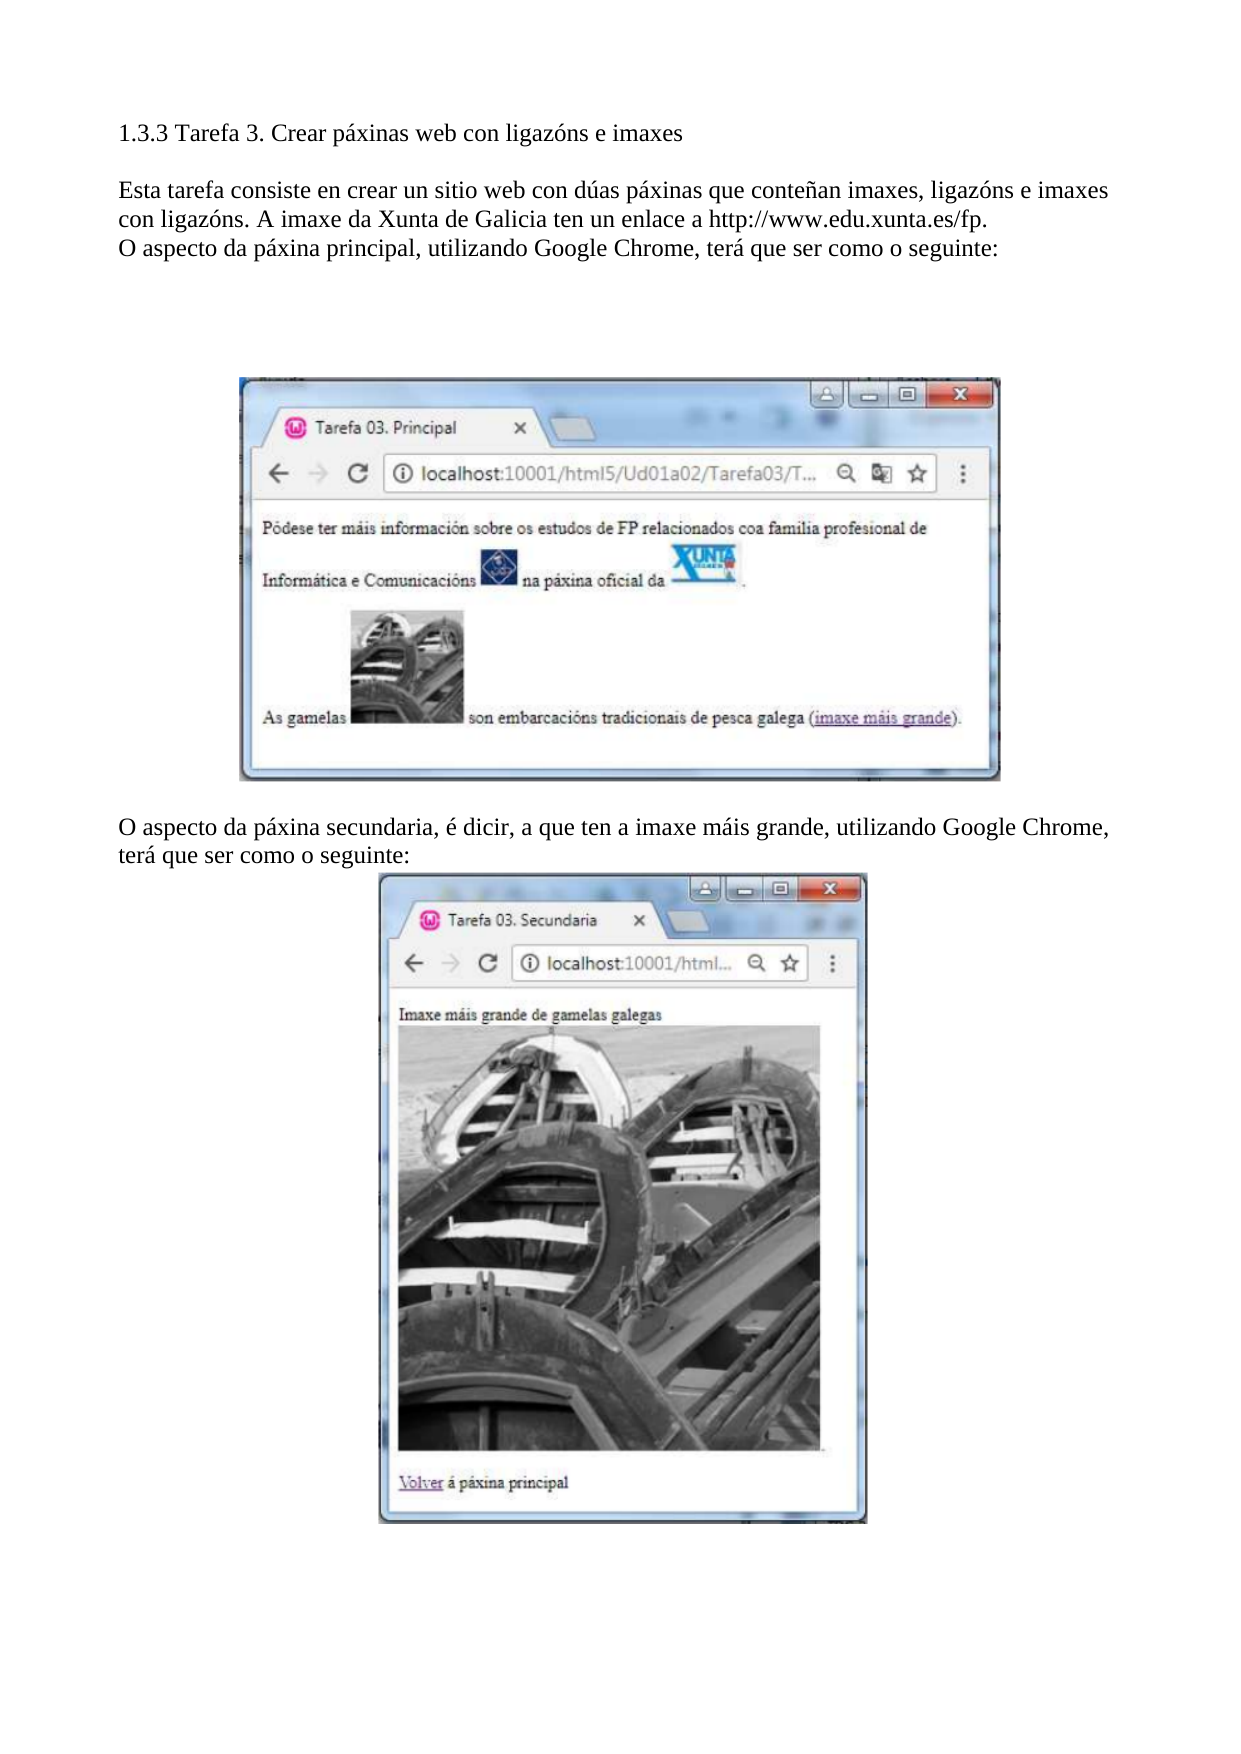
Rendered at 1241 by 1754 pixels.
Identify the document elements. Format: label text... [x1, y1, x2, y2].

text O aspecto da páxina principal, utilizando Google Chrome, terá que ser como o seguinte: [118, 233, 1122, 262]
picture [238, 376, 1002, 784]
picture [372, 869, 869, 1524]
text 1.3.3 Tarefa 3. Crear páxinas web con ligazóns e imaxes [118, 118, 1122, 147]
text O aspecto da páxina secundaria, é dicir, a que ten a imaxe máis grande, utilizando Google Chrome, terá que ser como o seguinte: [118, 812, 1122, 869]
text Esta tarefa consiste en crear un sitio web con dúas páxinas que conteñan imaxes, ligazóns e imaxes con ligazóns. A imaxe da Xunta de Galicia ten un enlace a http://www.edu.xunta.es/fp. [118, 176, 1122, 233]
